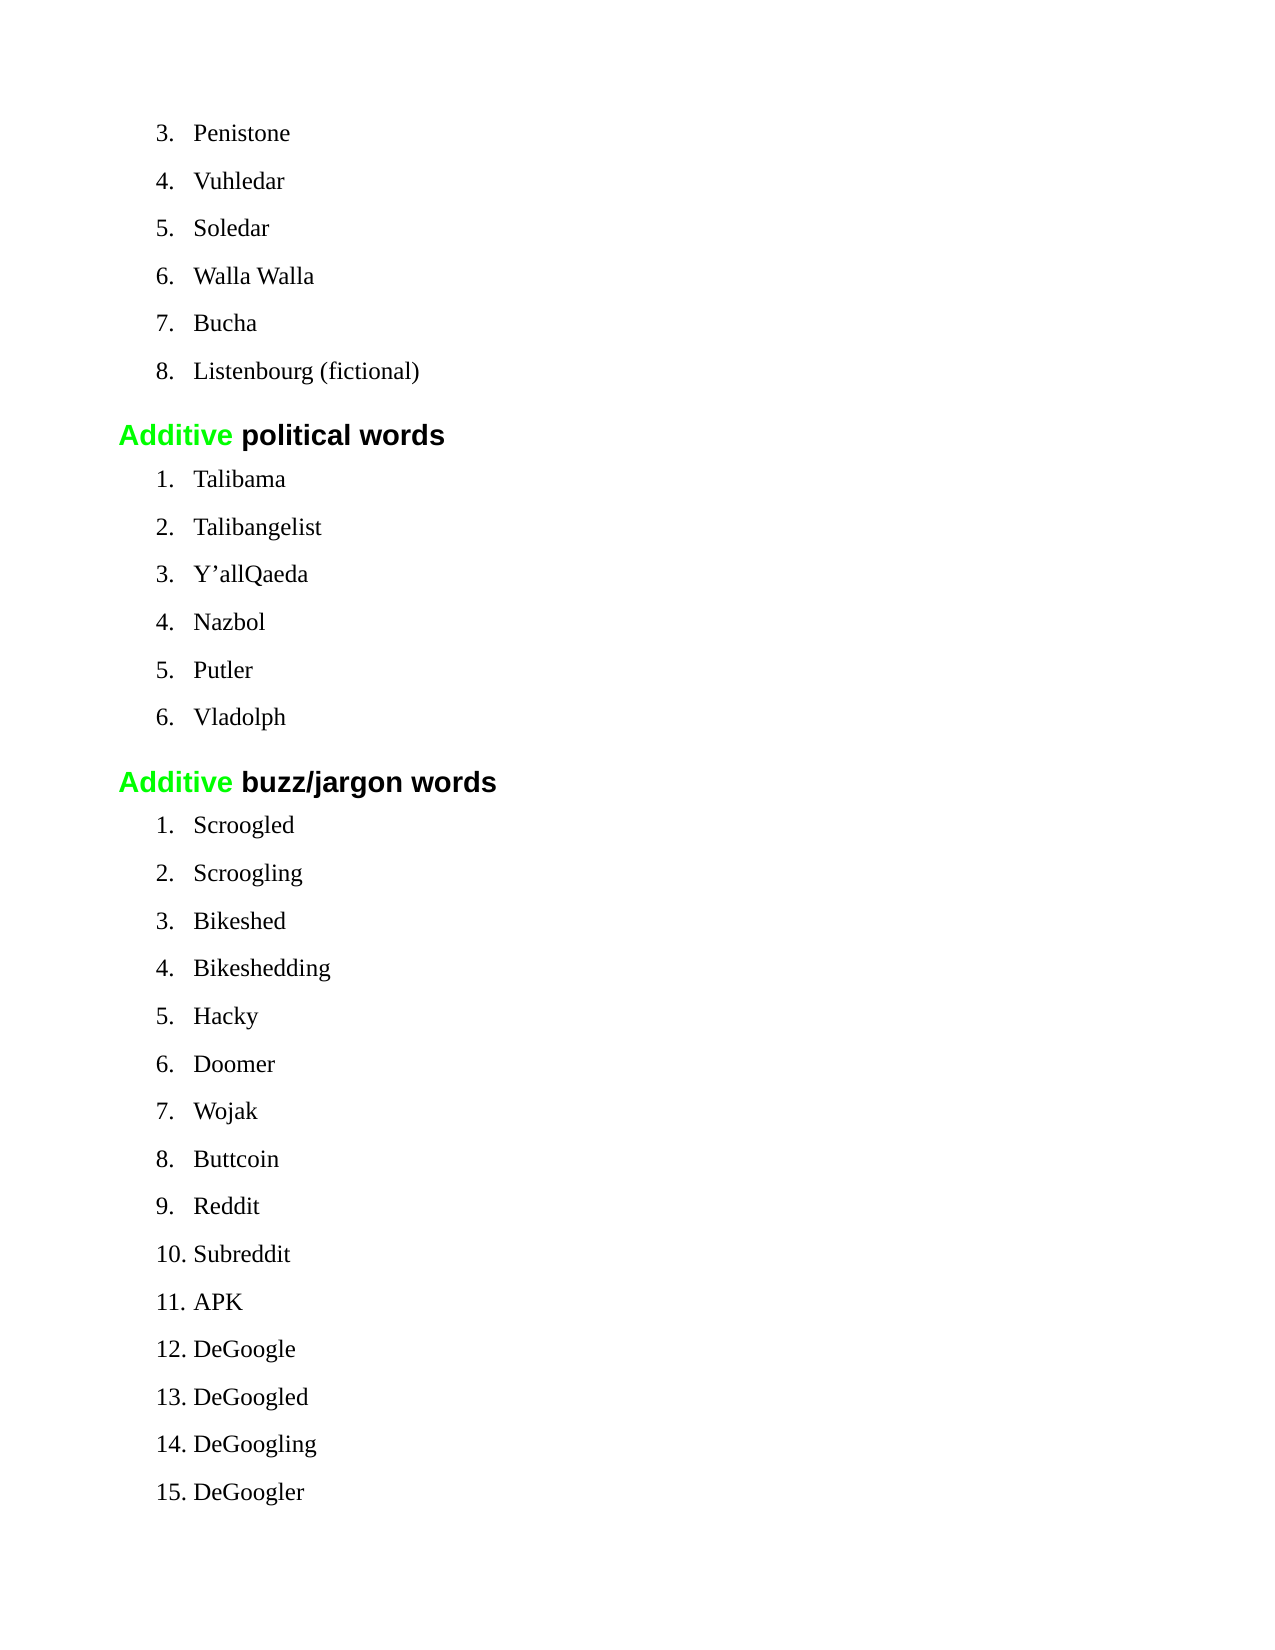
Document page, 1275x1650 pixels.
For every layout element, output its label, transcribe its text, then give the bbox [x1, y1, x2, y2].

list Buttcoin [156, 1144, 1157, 1173]
list Subreddit [156, 1239, 1157, 1268]
list DeGoogle [156, 1334, 1157, 1363]
list Putler [156, 655, 1157, 683]
list APK [156, 1287, 1157, 1315]
list Y’allQaeda [156, 559, 1157, 588]
list Talibangelist [156, 512, 1157, 541]
list Vladolph [156, 702, 1157, 731]
list Penistone [156, 118, 1157, 147]
list Bikeshed [156, 906, 1157, 934]
list DeGoogled [156, 1382, 1157, 1411]
list Scroogled [156, 811, 1157, 839]
list Nazbol [156, 607, 1157, 636]
list Hacky [156, 1001, 1157, 1030]
list Reddit [156, 1191, 1157, 1220]
list Bikeshedding [156, 953, 1157, 982]
list Doomer [156, 1049, 1157, 1077]
list Scroogling [156, 858, 1157, 887]
subtitle Additive political words [118, 418, 1157, 452]
list DeGoogling [156, 1429, 1157, 1458]
list Soledar [156, 213, 1157, 242]
list Listenbourg (fictional) [156, 356, 1157, 385]
list Bucha [156, 308, 1157, 337]
list Vuhledar [156, 166, 1157, 194]
list Talibama [156, 464, 1157, 493]
list Wojak [156, 1096, 1157, 1125]
list Walla Walla [156, 261, 1157, 290]
subtitle Additive buzz/jargon words [118, 764, 1157, 798]
list DeGoogler [156, 1477, 1157, 1506]
